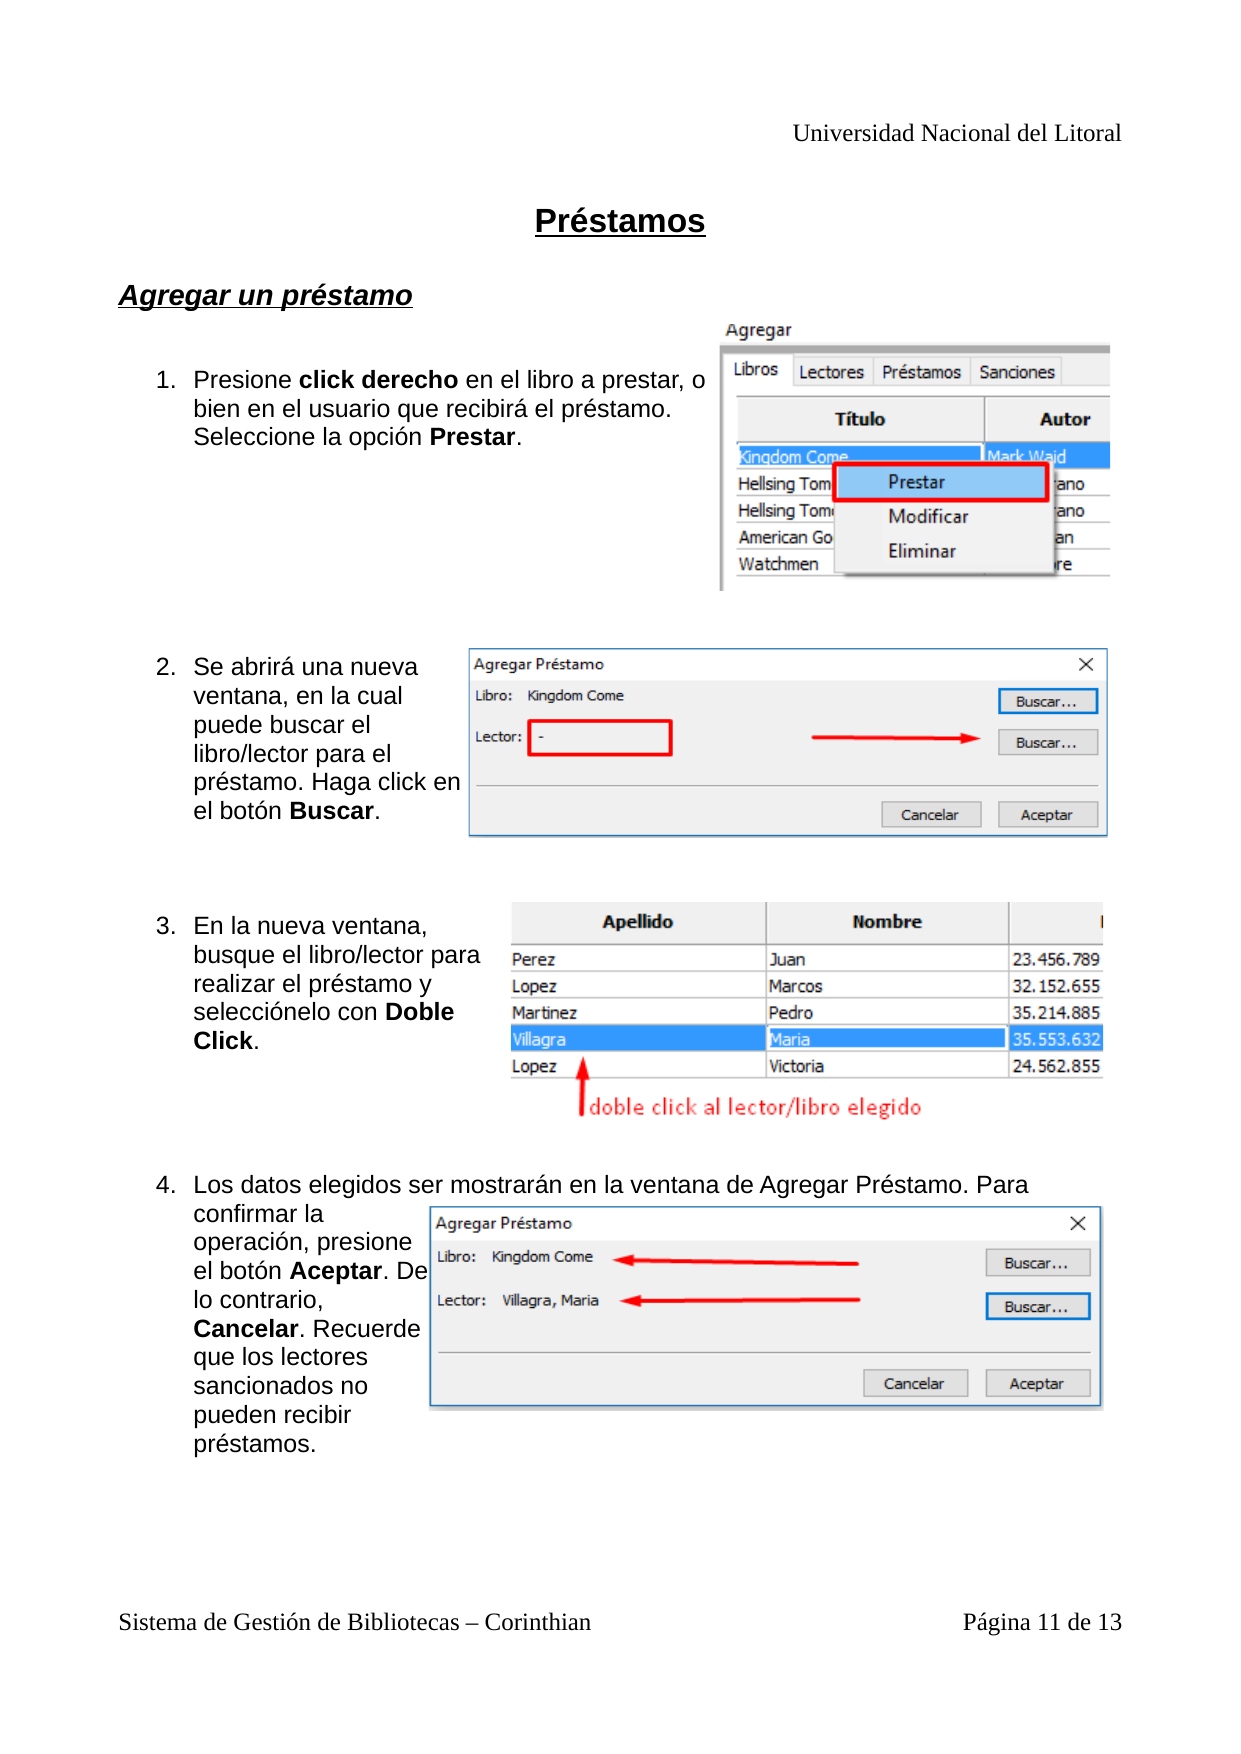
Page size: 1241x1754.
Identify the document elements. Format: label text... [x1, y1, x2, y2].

list Los datos elegidos ser mostrarán en la ventana de Agregar Préstamo. Para confirmar la operación, presione el botón Aceptar. De lo contrario, Cancelar. Recuerde que los lectores sancionados no pueden recibir préstamos. [156, 1055, 1122, 1342]
list En la nueva ventana, busque el libro/lector para realizar el préstamo y selecciónelo con Doble Click. [156, 882, 1122, 940]
list Presione click derecho en el libro a prestar, o bien en el usuario que recibirá el préstamo. Seleccione la opción Prestar. [156, 365, 758, 451]
subtitle Agregar un préstamo [118, 277, 1122, 311]
picture [464, 1124, 1107, 1298]
picture [550, 912, 1107, 1101]
picture [758, 363, 1114, 594]
subtitle Préstamos [118, 201, 1122, 240]
list Se abrirá una nueva ventana, en la cual puede buscar el libro/lector para el préstamo. Haga click en el botón Buscar. [156, 652, 1122, 796]
picture [502, 679, 1111, 840]
